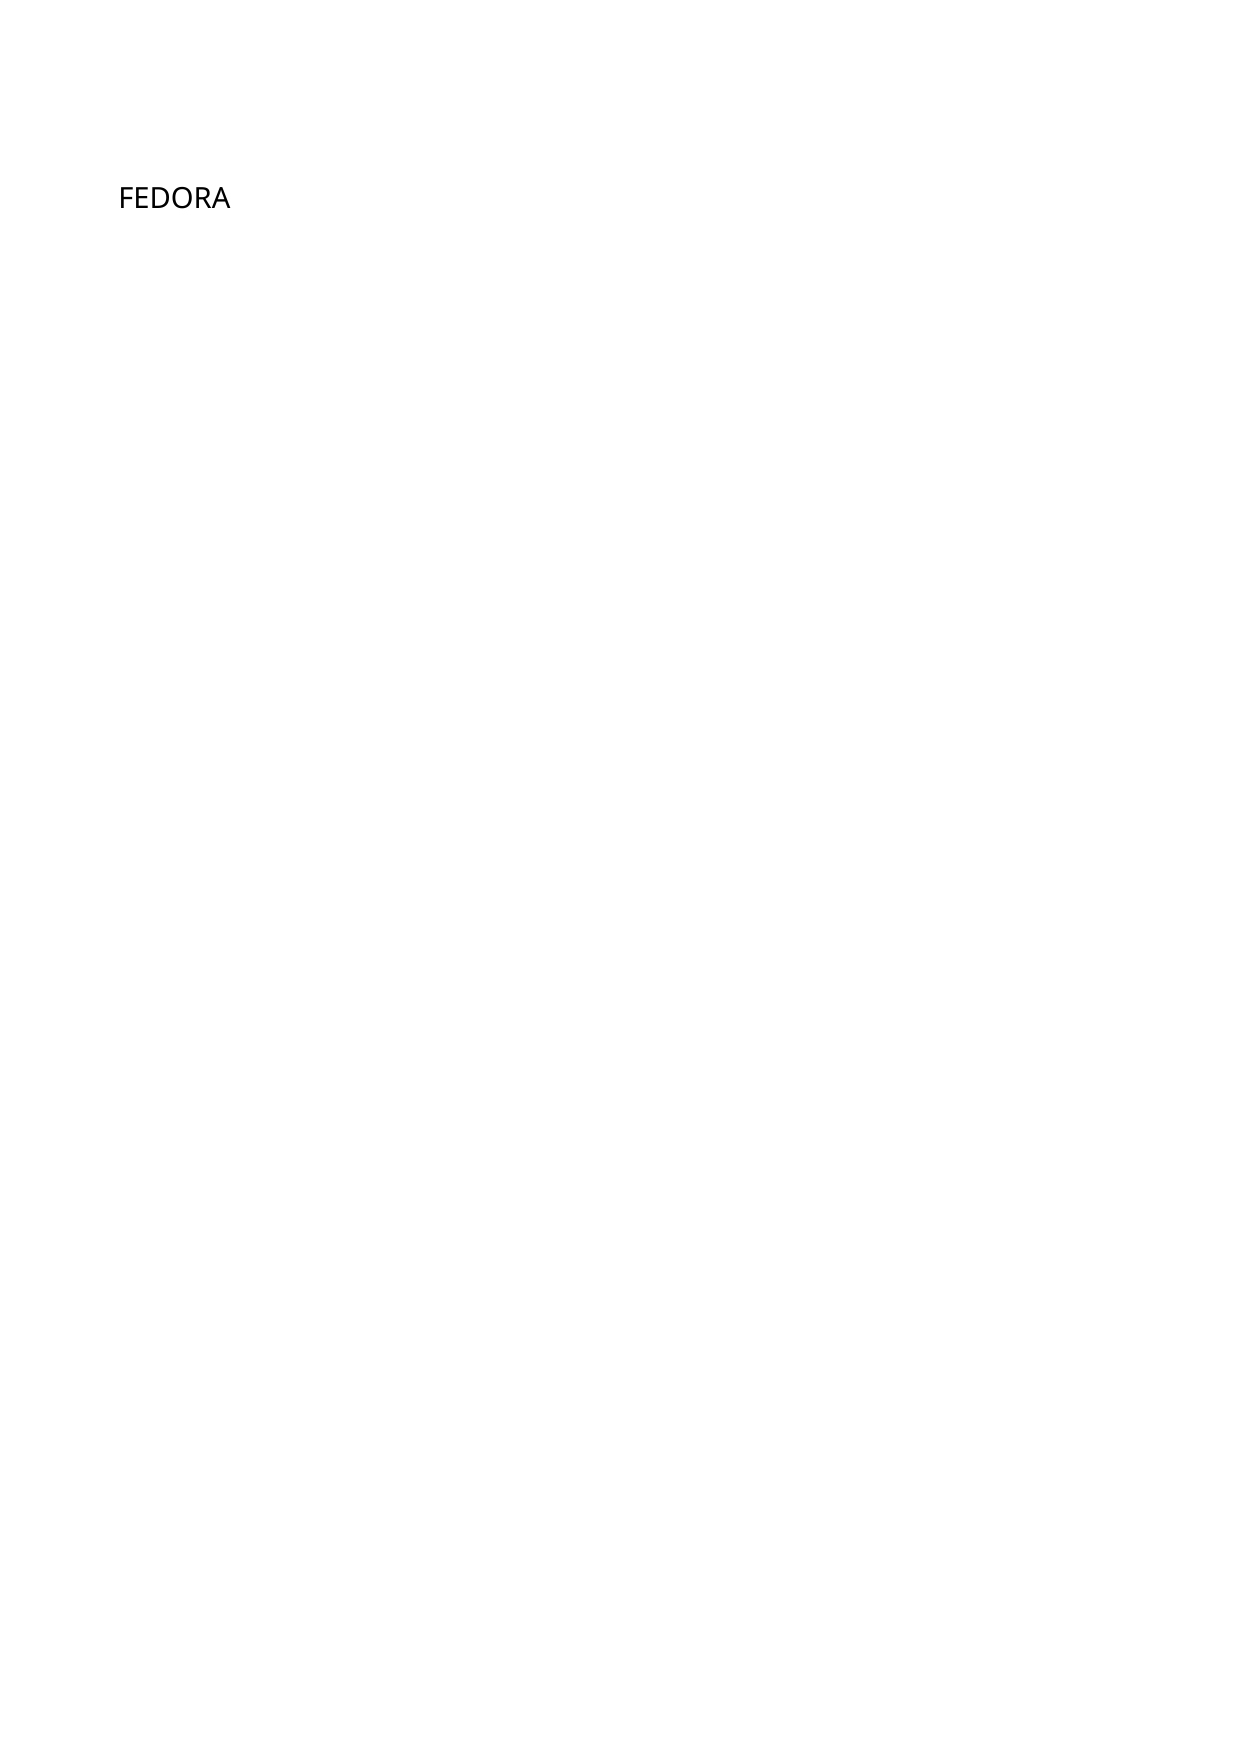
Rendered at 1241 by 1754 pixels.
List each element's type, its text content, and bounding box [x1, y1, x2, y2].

text FEDORA [118, 178, 1122, 217]
